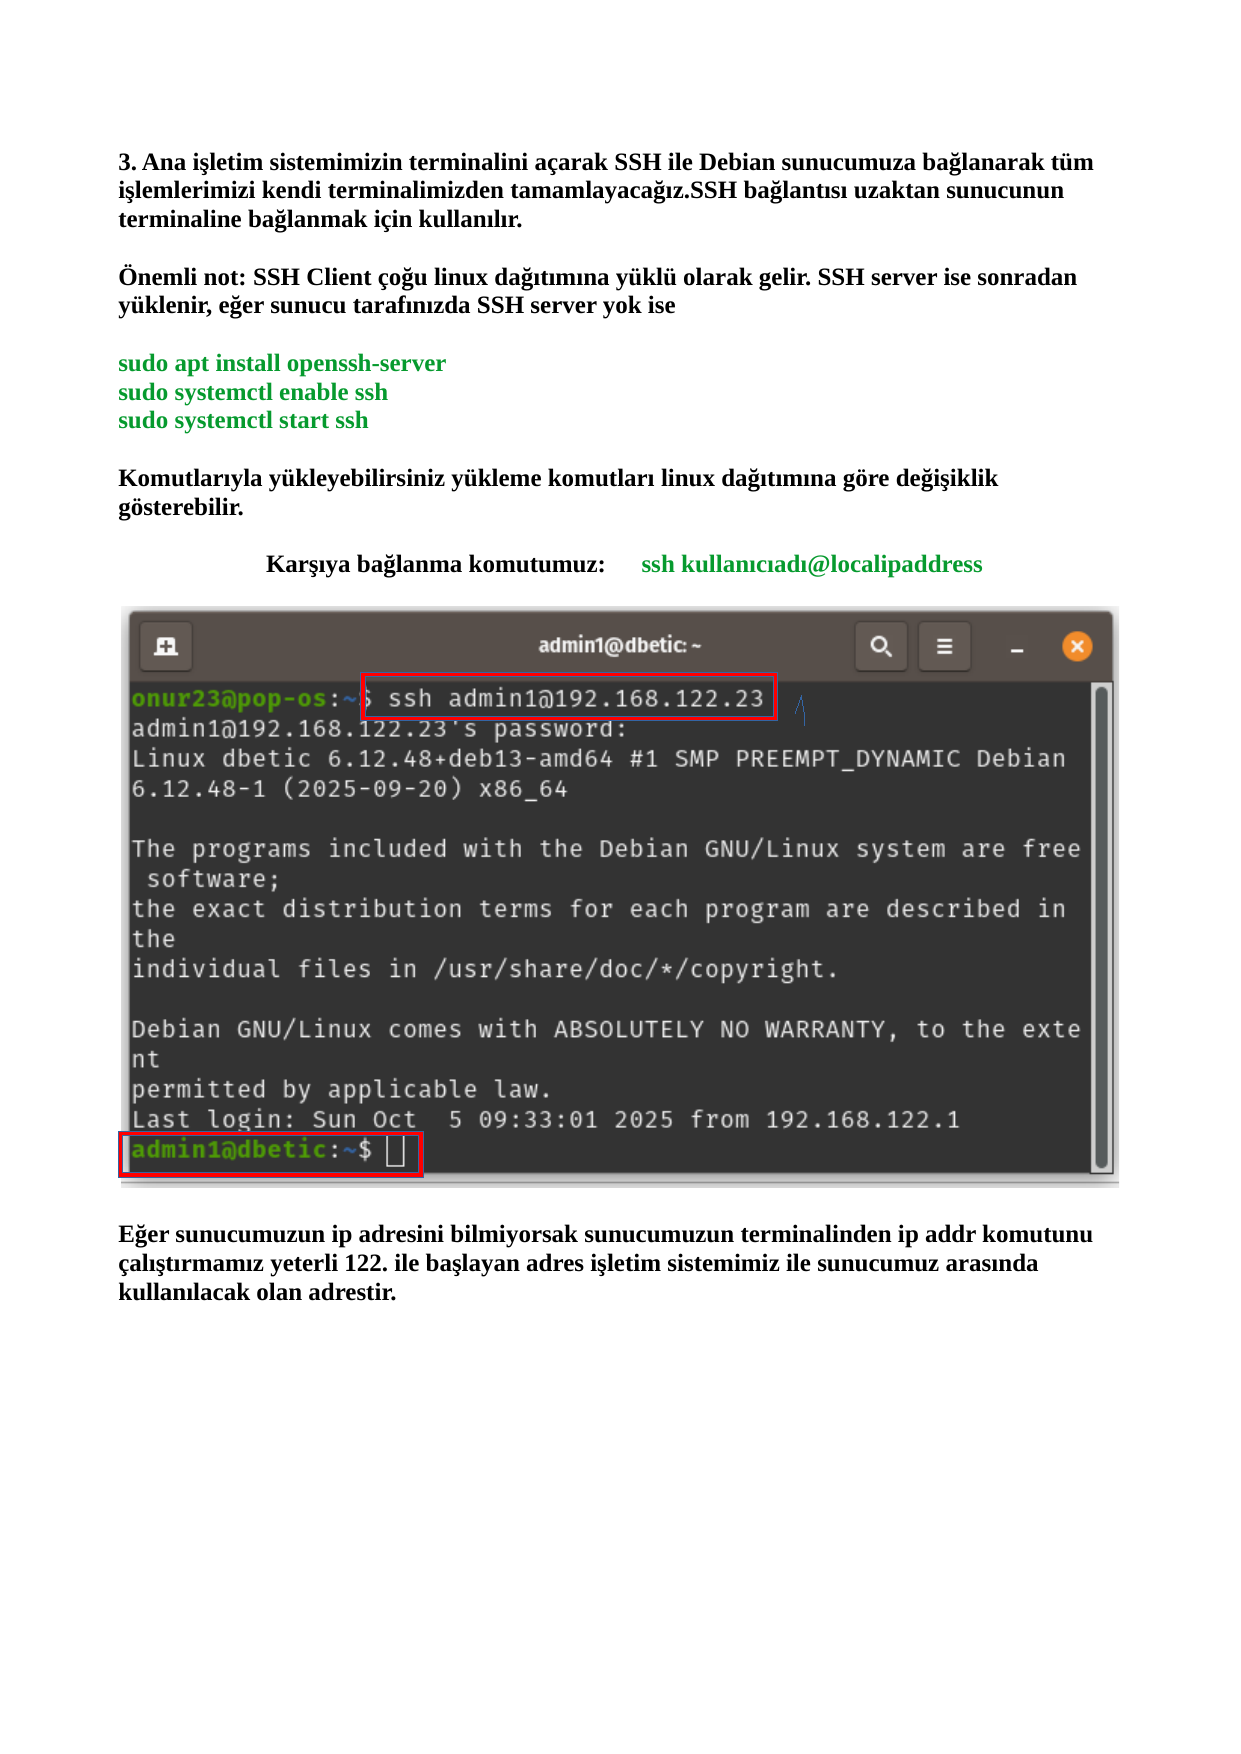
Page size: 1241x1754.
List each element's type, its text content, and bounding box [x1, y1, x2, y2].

text Karşıya bağlanma komutumuz: ssh kullanıcıadı@localipaddress [118, 549, 1122, 578]
text sudo apt install openssh-server [118, 348, 1122, 377]
text Önemli not: SSH Client çoğu linux dağıtımına yüklü olarak gelir. SSH server ise sonradan yüklenir, eğer sunucu tarafınızda SSH server yok ise [118, 262, 1122, 319]
picture [121, 606, 1120, 1188]
text Komutlarıyla yükleyebilirsiniz yükleme komutları linux dağıtımına göre değişiklik gösterebilir. [118, 463, 1122, 521]
text Eğer sunucumuzun ip adresini bilmiyorsak sunucumuzun terminalinden ip addr komutunu çalıştırmamız yeterli 122. ile başlayan adres işletim sistemimiz ile sunucumuz arasında kullanılacak olan adrestir. [118, 1219, 1122, 1306]
text 3. Ana işletim sistemimizin terminalini açarak SSH ile Debian sunucumuza bağlanarak tüm işlemlerimizi kendi terminalimizden tamamlayacağız.SSH bağlantısı uzaktan sunucunun terminaline bağlanmak için kullanılır. [118, 147, 1122, 233]
text sudo systemctl enable ssh [118, 377, 1122, 406]
text sudo systemctl start ssh [118, 406, 1122, 434]
picture [123, 1136, 418, 1172]
